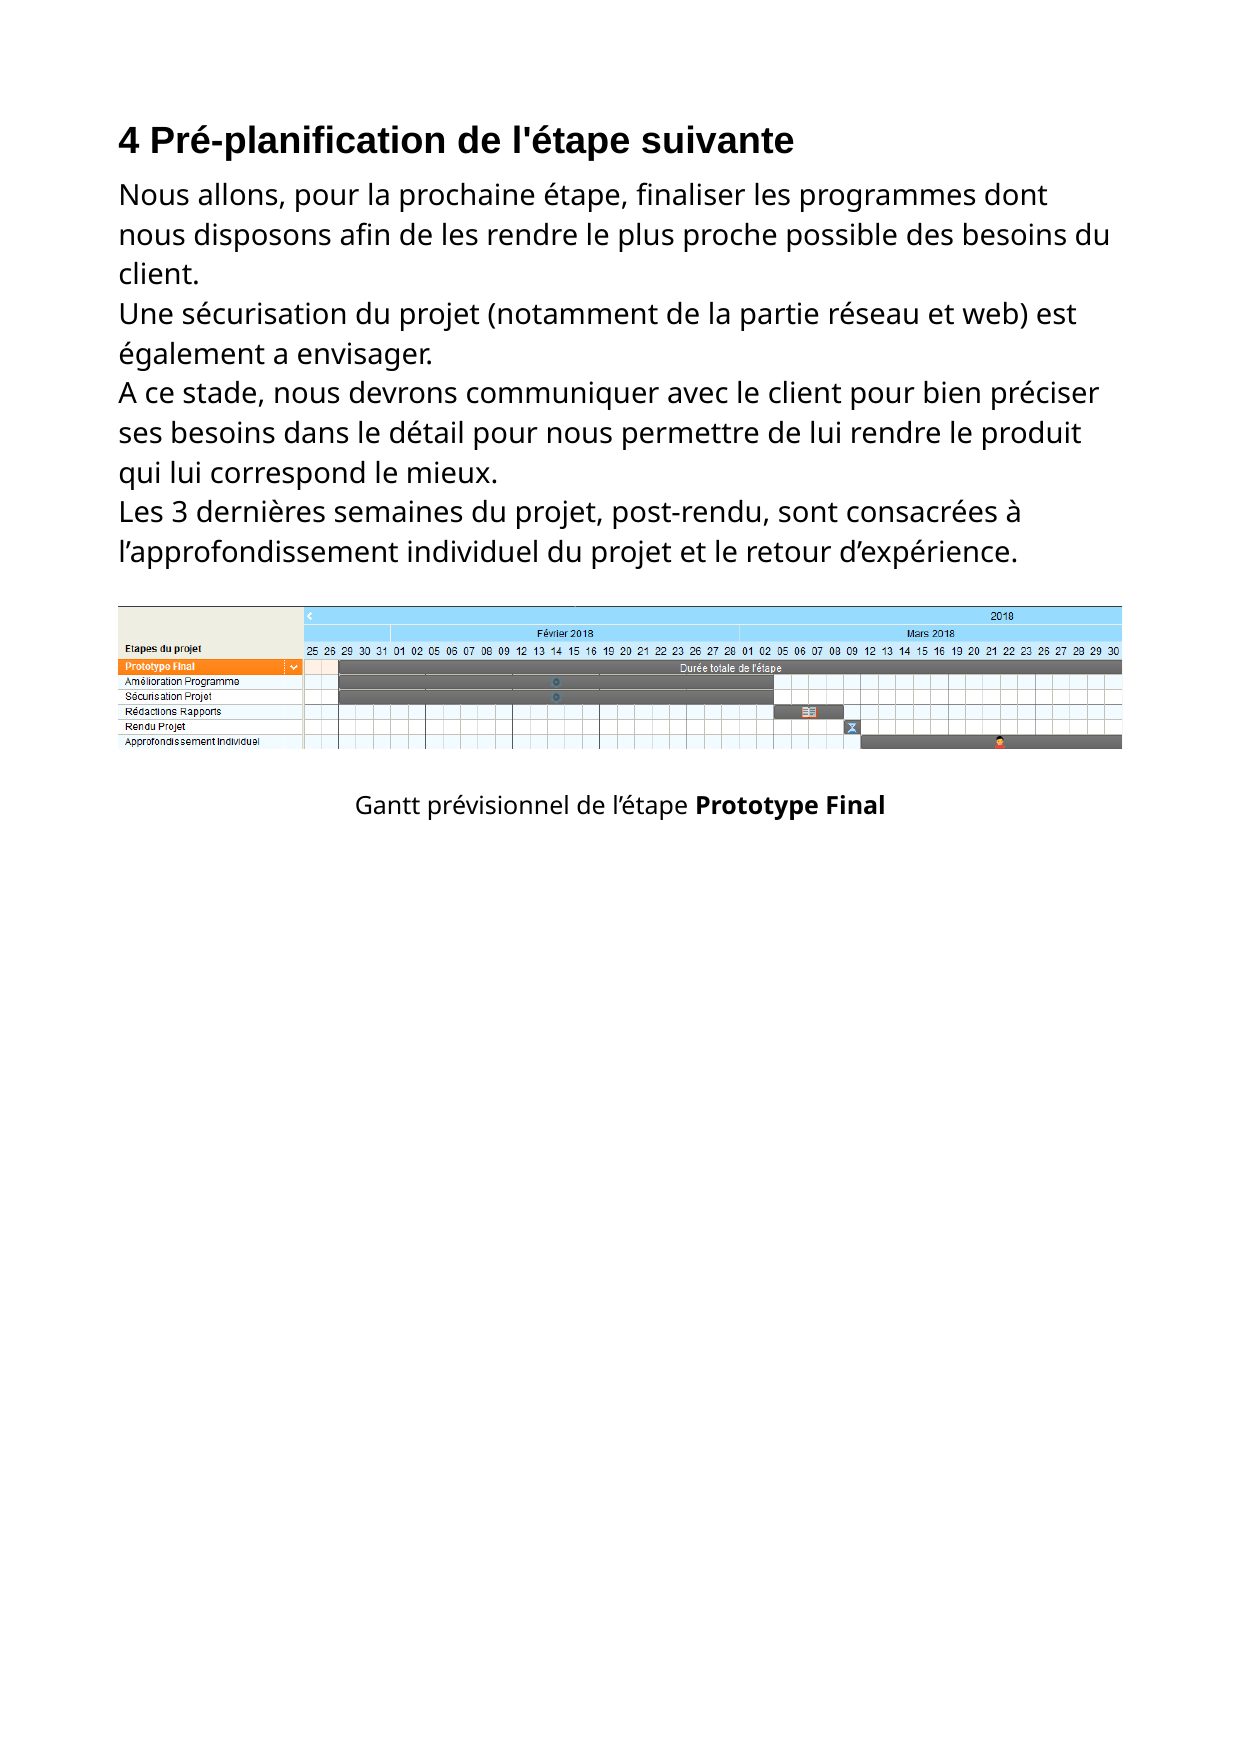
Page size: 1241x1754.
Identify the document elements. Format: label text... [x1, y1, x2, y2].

subtitle 4 Pré-planification de l'étape suivante [118, 118, 1122, 162]
text Nous allons, pour la prochaine étape, finaliser les programmes dont nous disposons afin de les rendre le plus proche possible des besoins du client. [118, 174, 1122, 293]
text Les 3 dernières semaines du projet, post-rendu, sont consacrées à l’approfondissement individuel du projet et le retour d’expérience. [118, 492, 1122, 571]
picture [118, 606, 1123, 749]
text A ce stade, nous devrons communiquer avec le client pour bien préciser ses besoins dans le détail pour nous permettre de lui rendre le produit qui lui correspond le mieux. [118, 373, 1122, 492]
text Gantt prévisionnel de l’étape Prototype Final [118, 788, 1122, 822]
text Une sécurisation du projet (notamment de la partie réseau et web) est également a envisager. [118, 293, 1122, 373]
